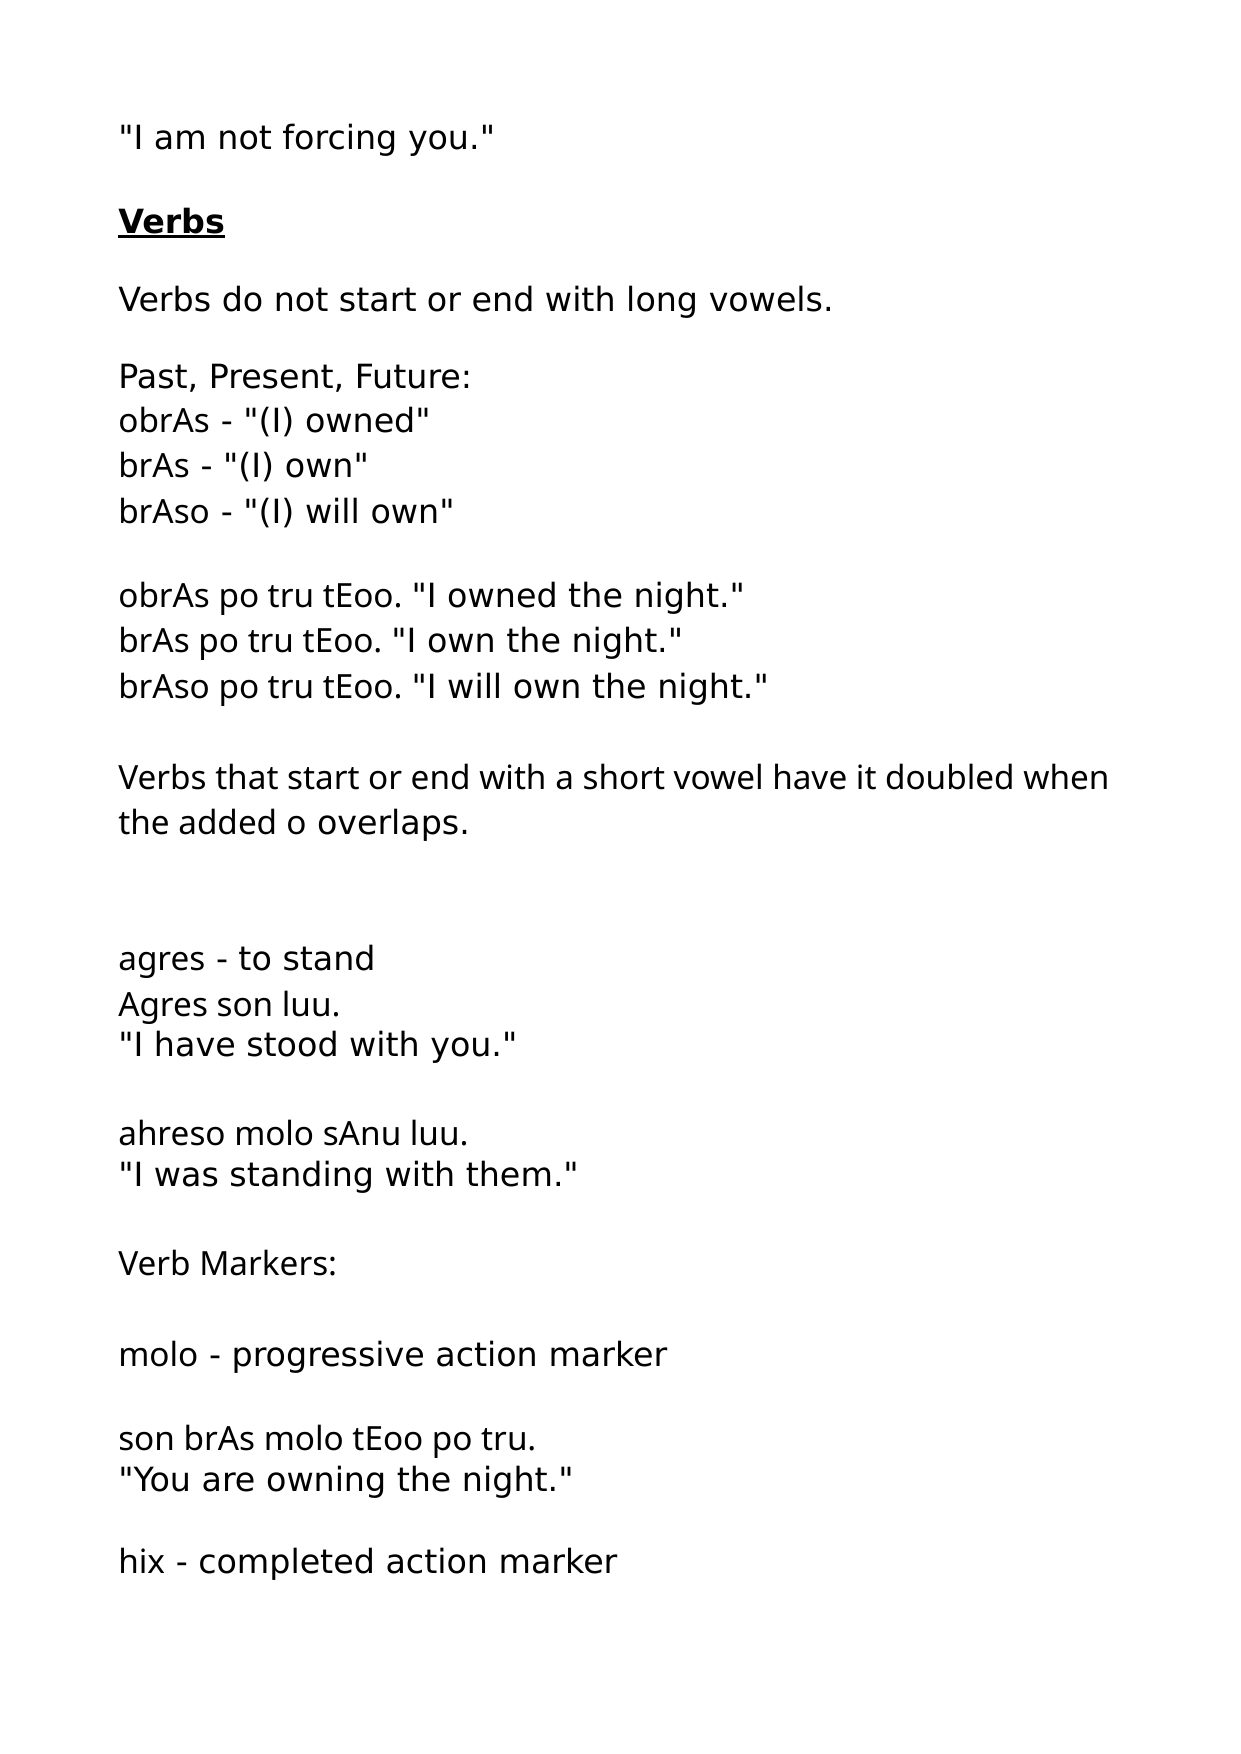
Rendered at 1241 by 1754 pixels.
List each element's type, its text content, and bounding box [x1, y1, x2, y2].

text "I am not forcing you." [118, 118, 1122, 157]
text brAs po tru tEoo. "I own the night." [118, 617, 1122, 663]
text molo - progressive action marker [118, 1331, 1122, 1376]
text ahreso molo sAnu luu. [118, 1110, 1122, 1156]
text obrAs po tru tEoo. "I owned the night." [118, 572, 1122, 617]
text Verbs [118, 202, 1122, 241]
text Verbs do not start or end with long vowels. [118, 280, 1122, 319]
text obrAs - "(I) owned" [118, 397, 1122, 442]
text Verbs that start or end with a short vowel have it doubled when the added o overlaps. [118, 753, 1122, 844]
text "I have stood with you." [118, 1026, 1122, 1065]
text brAso po tru tEoo. "I will own the night." [118, 663, 1122, 708]
text hix - completed action marker [118, 1538, 1122, 1583]
text Agres son luu. [118, 981, 1122, 1026]
text Verb Markers: [118, 1240, 1122, 1285]
text agres - to stand [118, 935, 1122, 981]
text brAs - "(I) own" [118, 442, 1122, 487]
text "I was standing with them." [118, 1156, 1122, 1194]
text brAso - "(I) will own" [118, 487, 1122, 533]
text son brAs molo tEoo po tru. "You are owning the night." [118, 1415, 1122, 1499]
text Past, Present, Future: [118, 358, 1122, 397]
